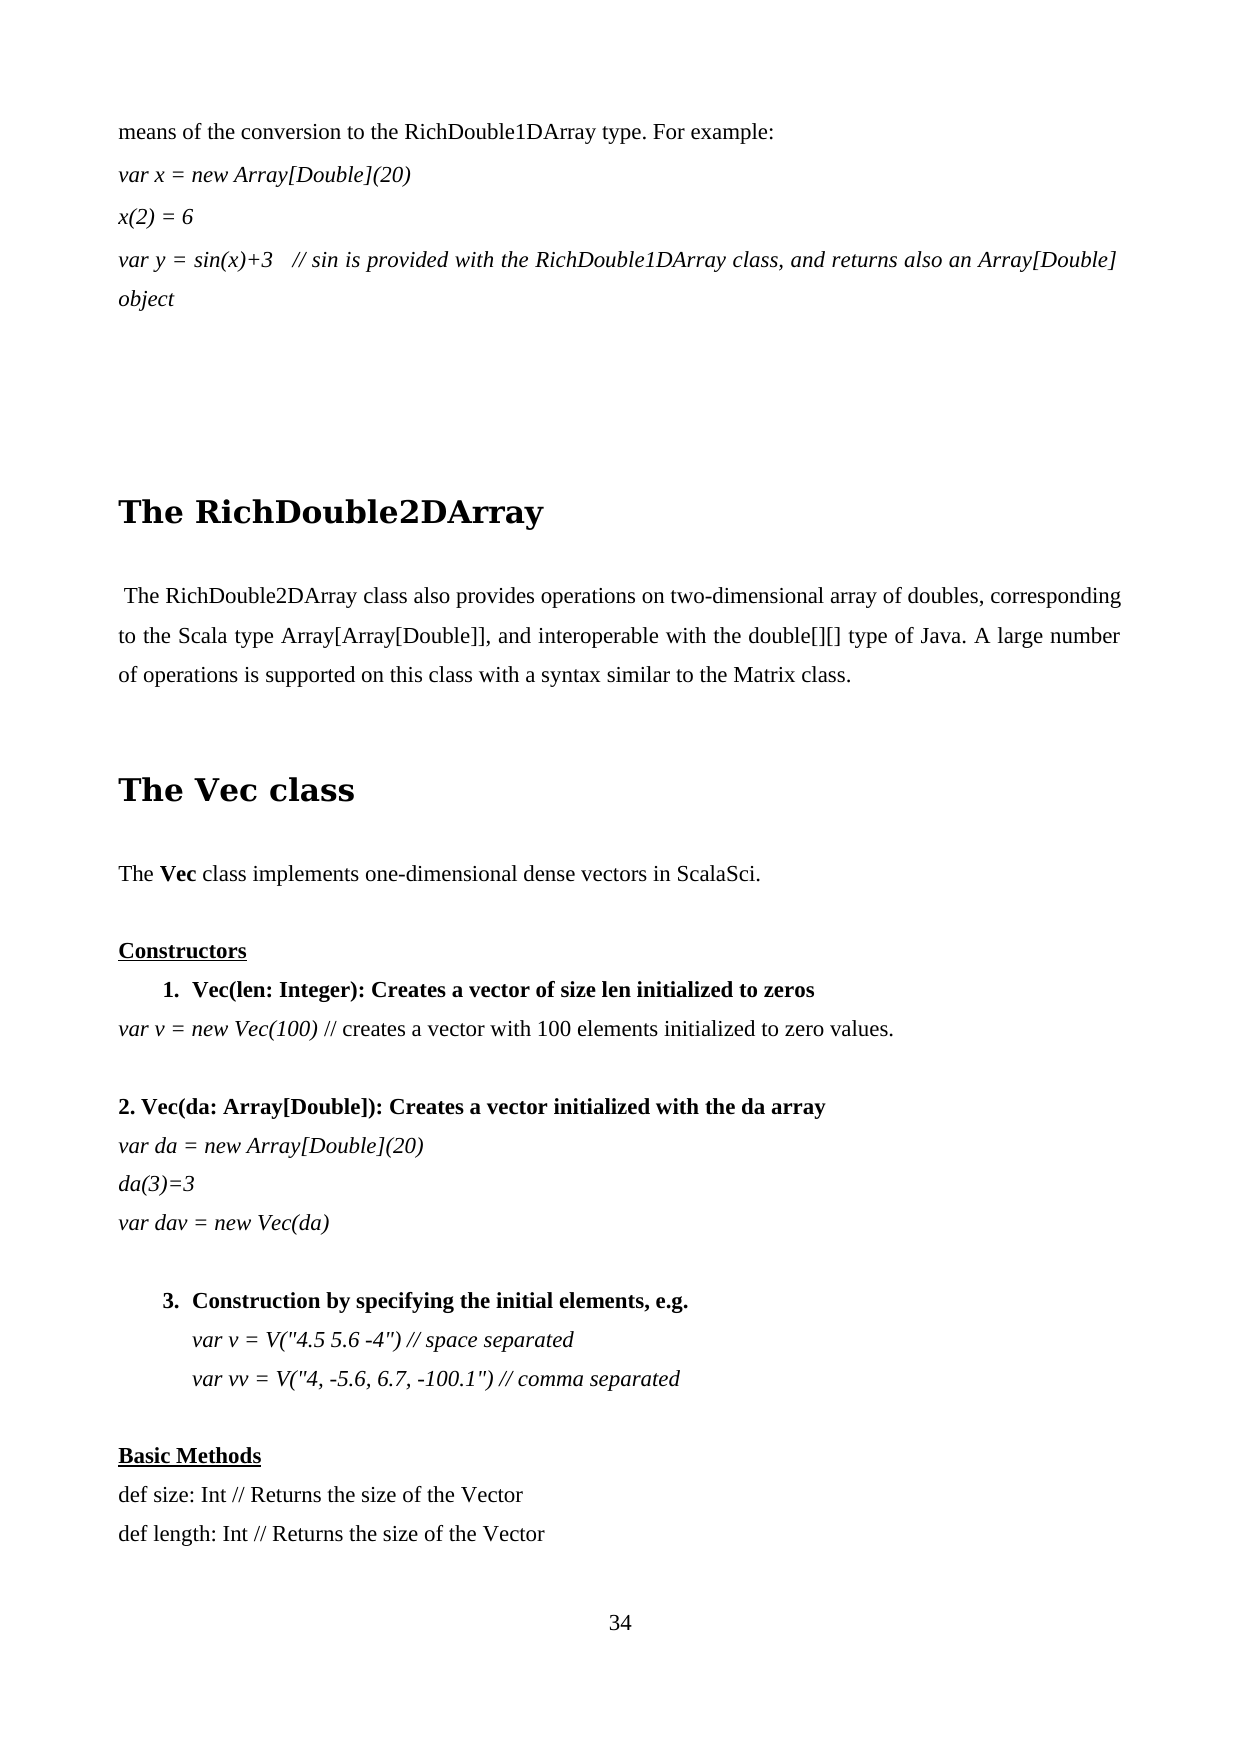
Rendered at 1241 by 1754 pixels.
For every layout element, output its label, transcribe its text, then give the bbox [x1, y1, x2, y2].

text var y = sin(x)+3 // sin is provided with the RichDouble1DArray class, and returns also an Array[Double] object [118, 246, 1122, 311]
text def length: Int // Returns the size of the Vector [118, 1520, 1122, 1547]
text var x = new Array[Double](20) [118, 161, 1122, 187]
text 2. Vec(da: Array[Double]): Creates a vector initialized with the da array [118, 1093, 1122, 1119]
list var v = V("4.5 5.6 -4") // space separated [162, 1326, 1122, 1352]
subtitle The RichDouble2DArray [118, 494, 1122, 531]
text var dav = new Vec(da) [118, 1209, 1122, 1236]
text def size: Int // Returns the size of the Vector [118, 1481, 1122, 1508]
text Basic Methods [118, 1442, 1122, 1469]
text var da = new Array[Double](20) [118, 1132, 1122, 1158]
text var v = new Vec(100) // creates a vector with 100 elements initialized to zero values. [118, 1015, 1122, 1041]
text da(3)=3 [118, 1171, 1122, 1197]
text means of the conversion to the RichDouble1DArray type. For example: [118, 118, 1122, 144]
subtitle The Vec class [118, 772, 1122, 808]
list var vv = V("4, -5.6, 6.7, -100.1") // comma separated [162, 1365, 1122, 1391]
list Vec(len: Integer): Creates a vector of size len initialized to zeros [162, 976, 1122, 1003]
text The RichDouble2DArray class also provides operations on two-dimensional array of doubles, corresponding to the Scala type Array[Array[Double]], and interoperable with the double[][] type of Java. A large number of operations is supported on this class with a syntax similar to the Matrix class. [118, 583, 1122, 688]
text The Vec class implements one-dimensional dense vectors in ScalaSci. [118, 860, 1122, 886]
text x(2) = 6 [118, 203, 1122, 229]
text Constructors [118, 937, 1122, 964]
list Construction by specifying the initial elements, e.g. [162, 1287, 1122, 1313]
